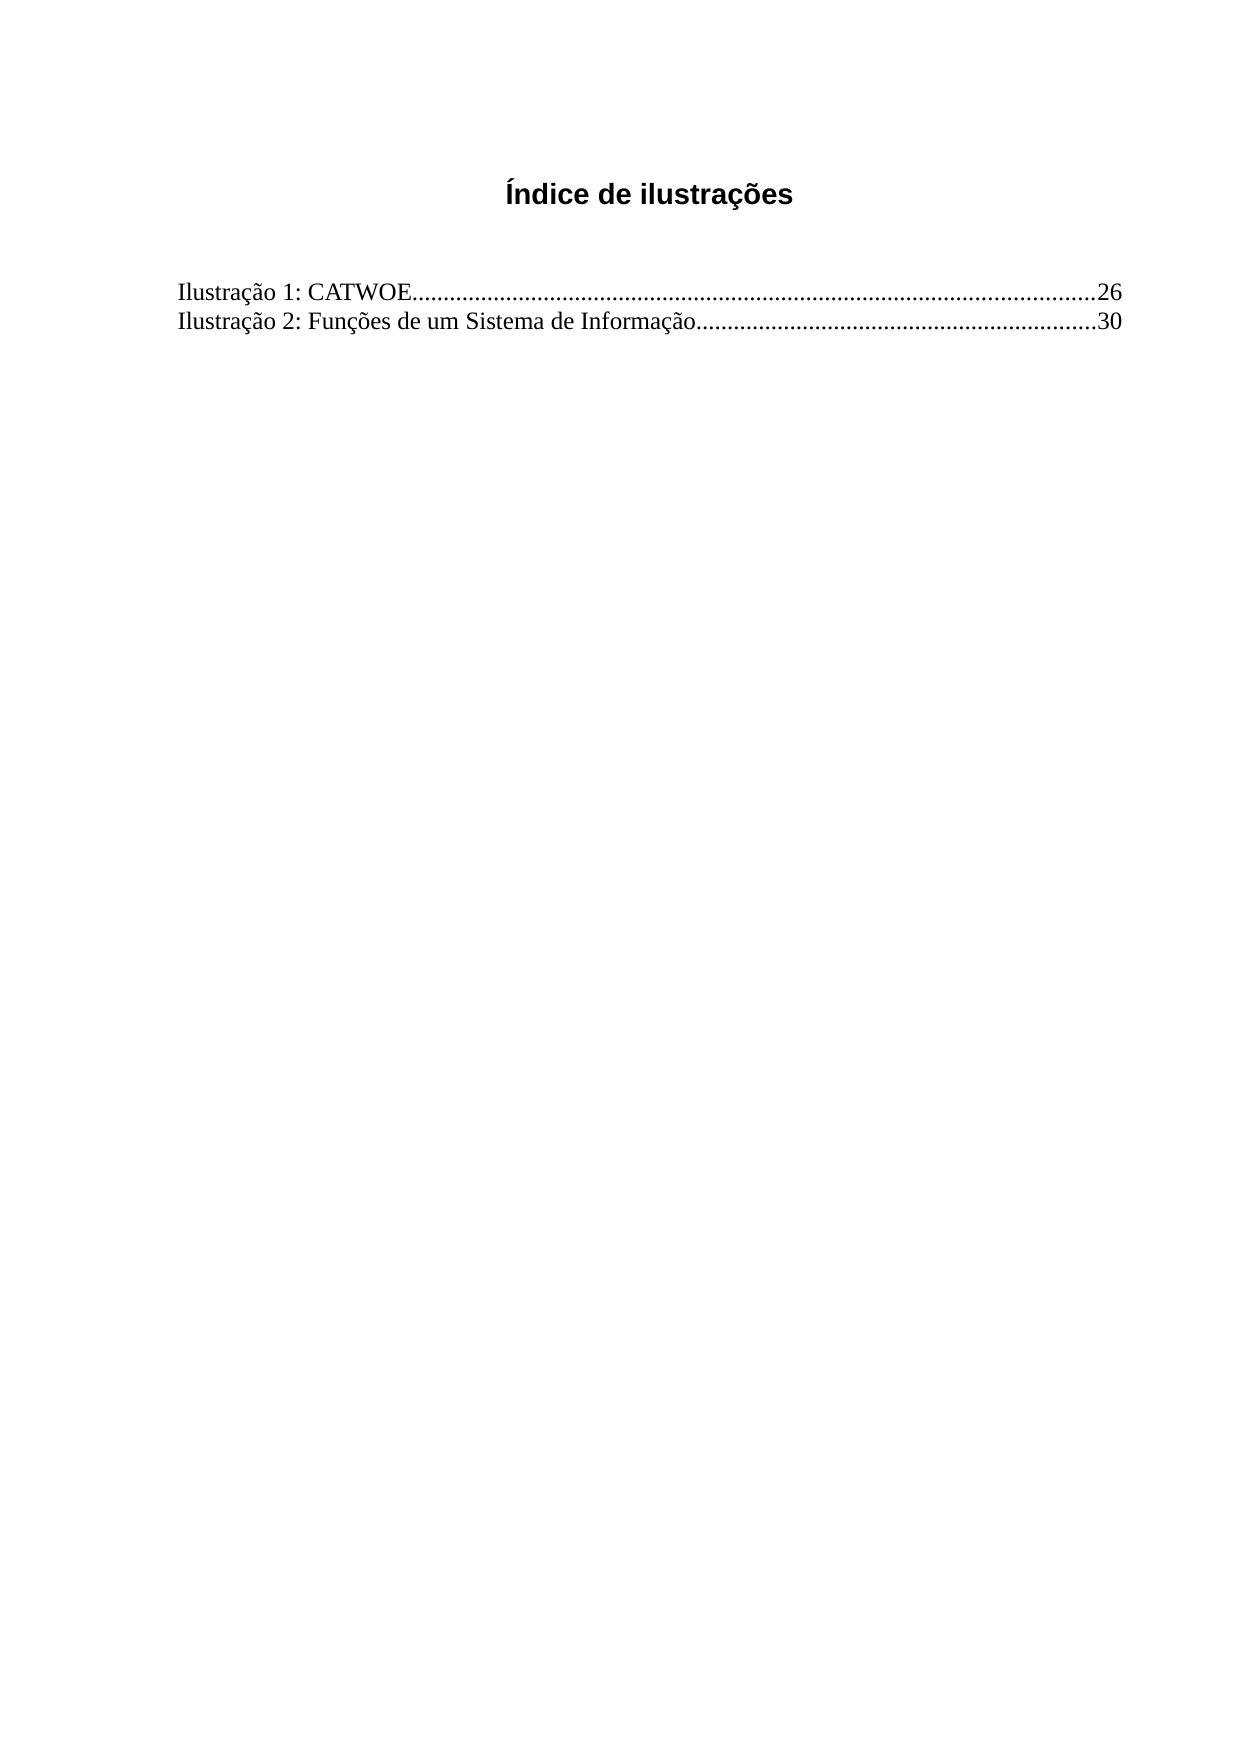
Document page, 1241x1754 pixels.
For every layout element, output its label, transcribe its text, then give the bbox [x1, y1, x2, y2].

text Ilustração 2: Funções de um Sistema de Informação 30 [177, 306, 1122, 334]
text Ilustração 1: CATWOE 26 [177, 277, 1122, 306]
text Índice de ilustrações [177, 177, 1122, 211]
